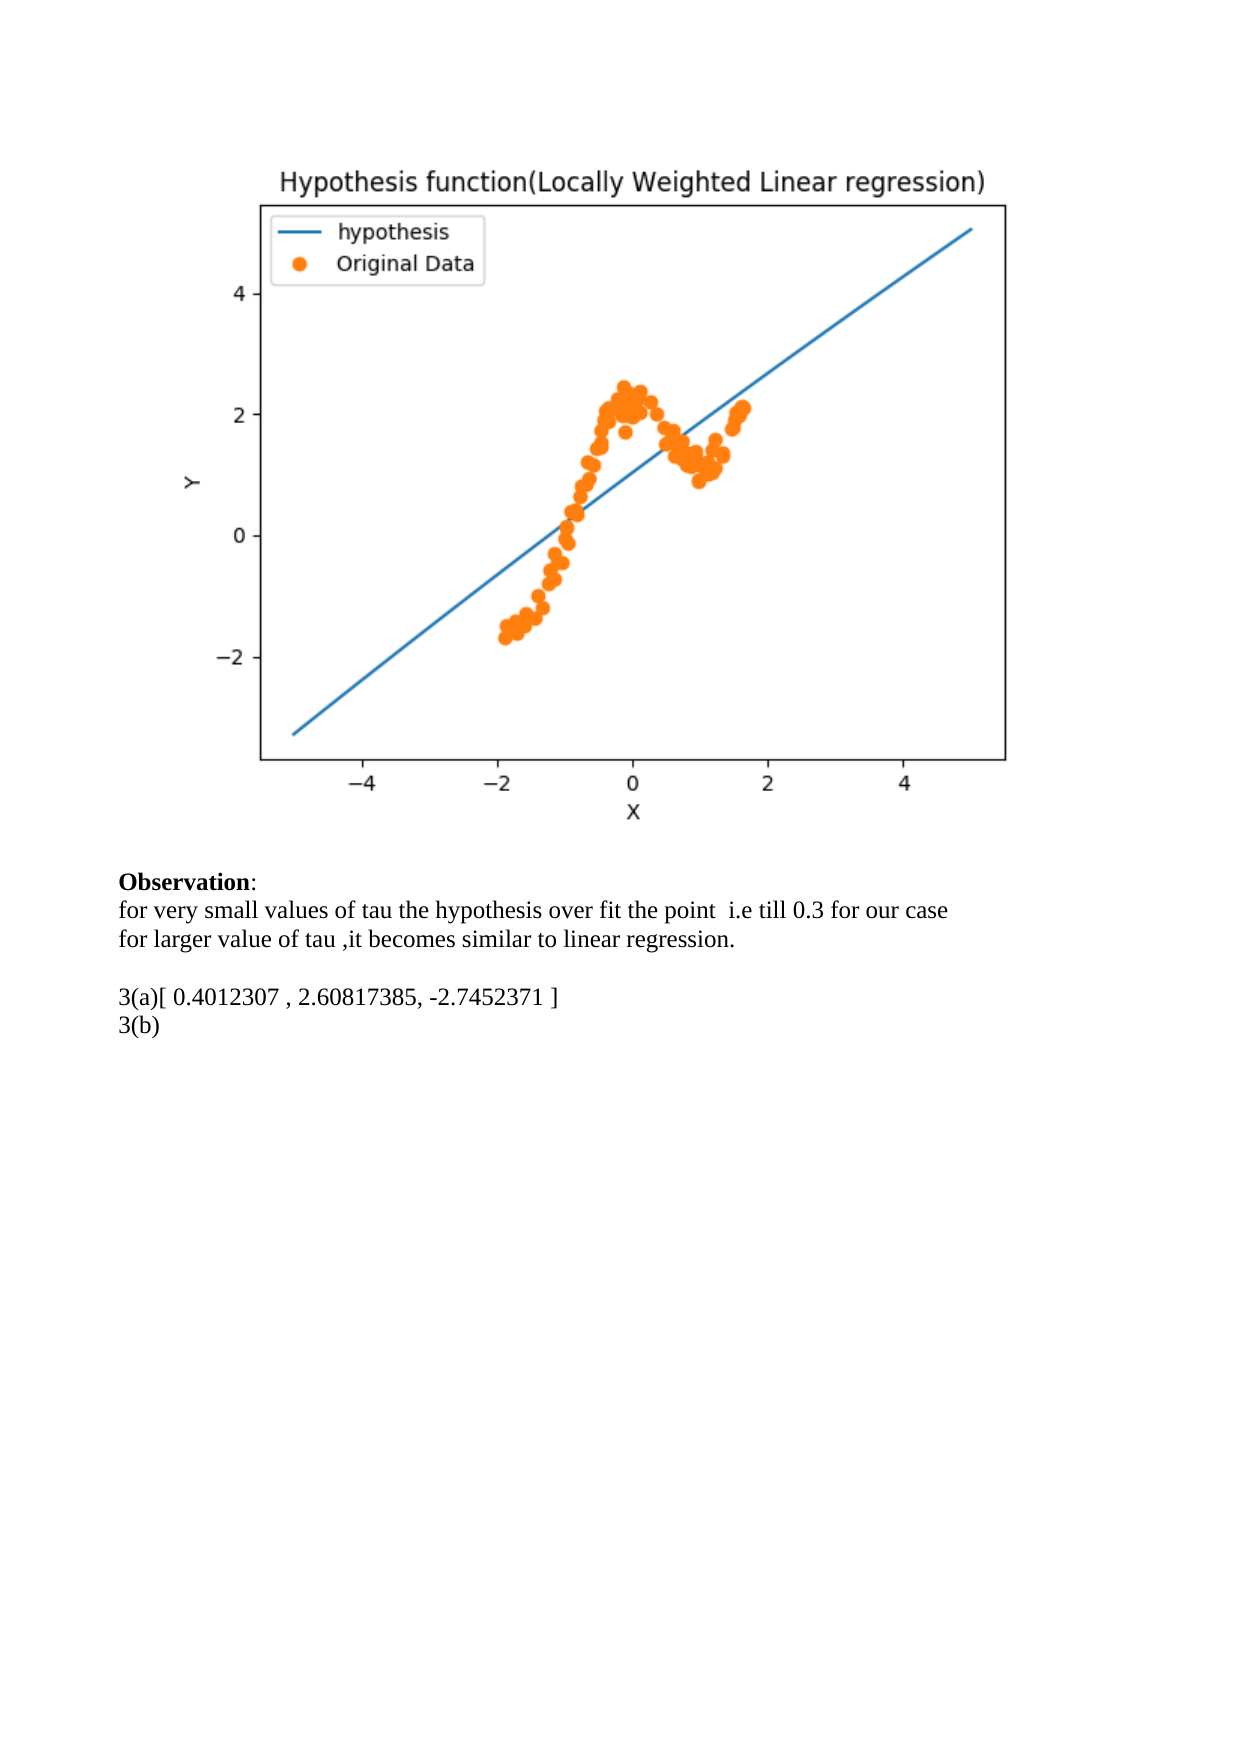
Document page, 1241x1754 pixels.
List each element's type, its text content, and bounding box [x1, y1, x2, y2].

text for larger value of tau ,it becomes similar to linear regression. [118, 924, 1122, 953]
text Observation: [118, 867, 1122, 896]
text for very small values of tau the hypothesis over fit the point i.e till 0.3 for our case [118, 896, 1122, 924]
text 3(b) [118, 1011, 1122, 1039]
picture [140, 118, 1100, 839]
text 3(a)[ 0.4012307 , 2.60817385, -2.7452371 ] [118, 982, 1122, 1011]
